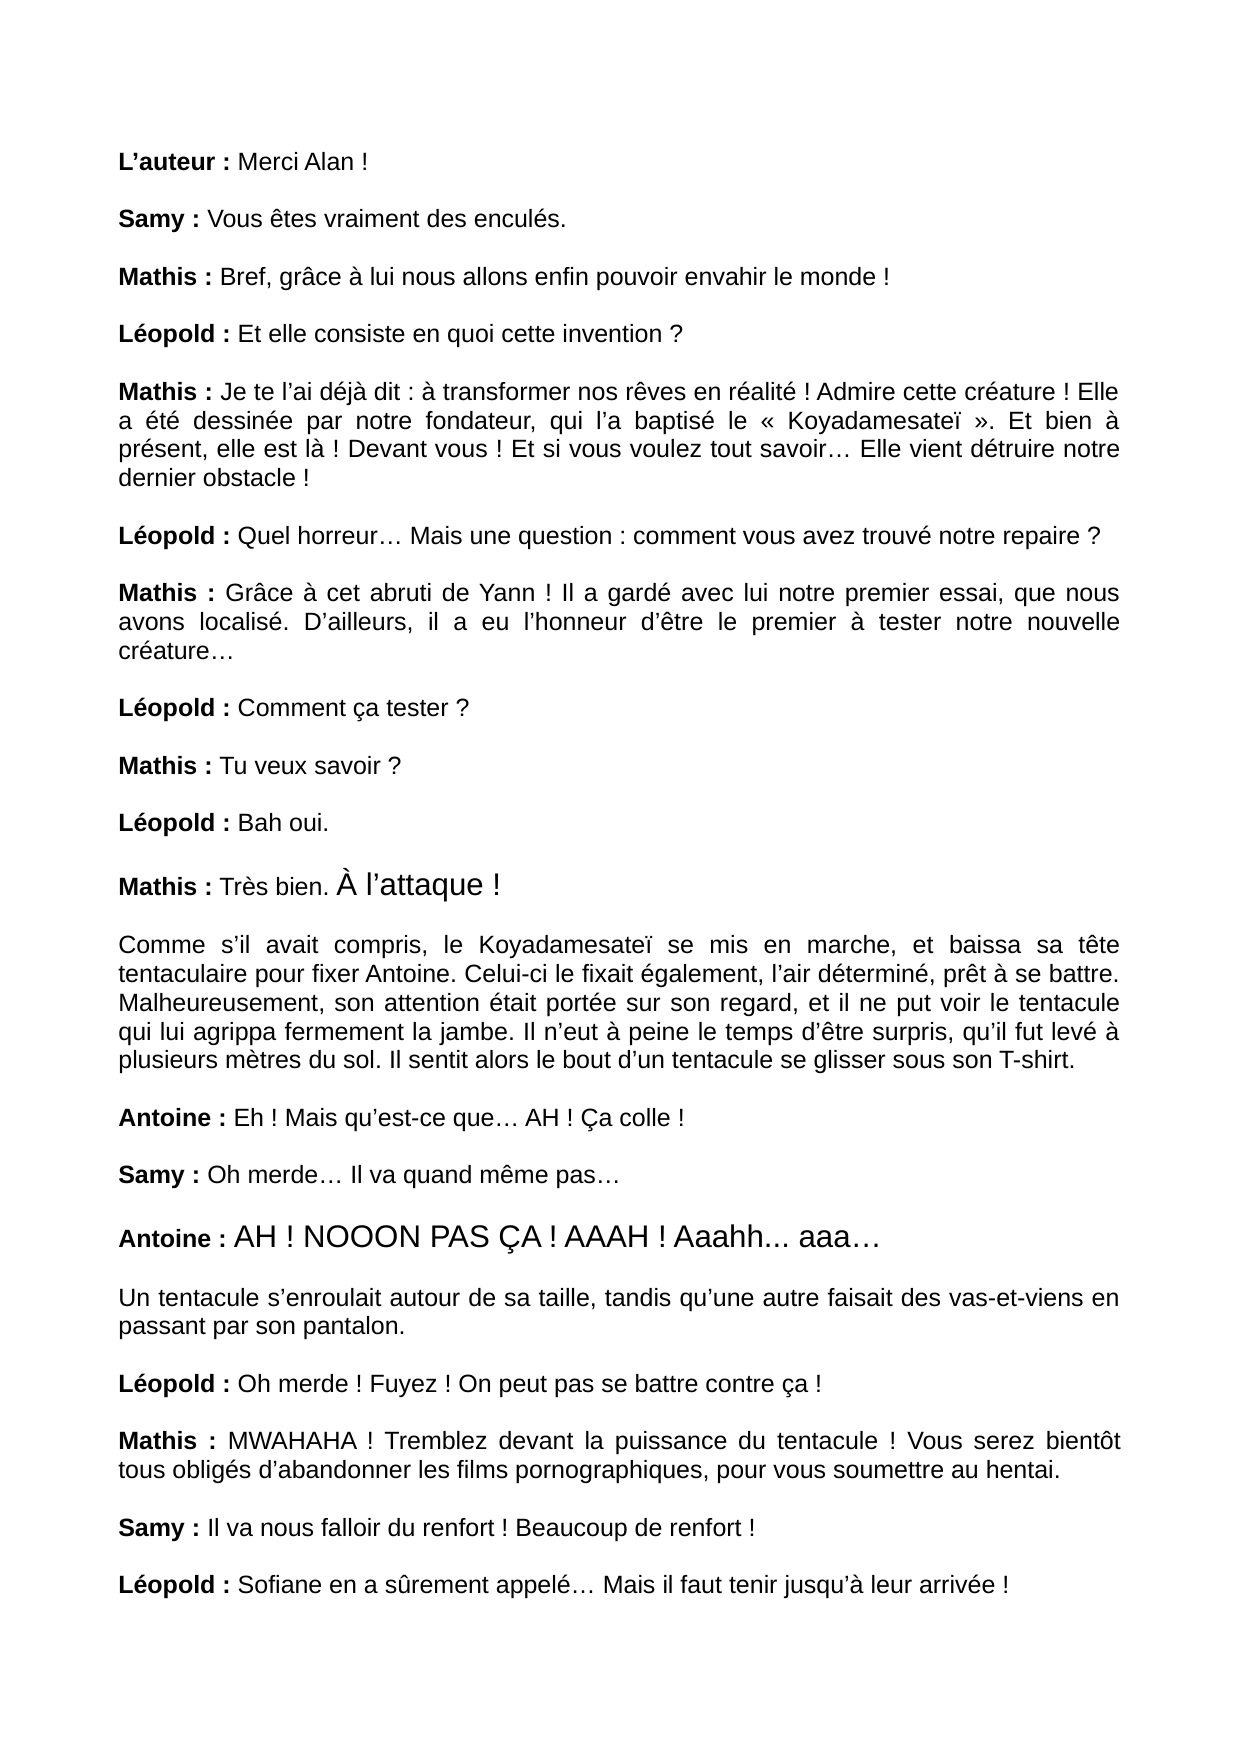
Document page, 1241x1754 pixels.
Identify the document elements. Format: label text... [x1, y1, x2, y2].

text Mathis : Tu veux savoir ? [118, 751, 1122, 779]
text Samy : Vous êtes vraiment des enculés. [118, 204, 1122, 233]
text Léopold : Comment ça tester ? [118, 693, 1122, 722]
text Léopold : Bah oui. [118, 808, 1122, 837]
text Samy : Oh merde… Il va quand même pas… [118, 1160, 1122, 1189]
text Léopold : Et elle consiste en quoi cette invention ? [118, 319, 1122, 348]
text Comme s’il avait compris, le Koyadamesateï se mis en marche, et baissa sa tête tentaculaire pour fixer Antoine. Celui-ci le fixait également, l’air déterminé, prêt à se battre. Malheureusement, son attention était portée sur son regard, et il ne put voir le tentacule qui lui agrippa fermement la jambe. Il n’eut à peine le temps d’être surpris, qu’il fut levé à plusieurs mètres du sol. Il sentit alors le bout d’un tentacule se glisser sous son T-shirt. [118, 930, 1122, 1074]
text Mathis : Très bien. À l’attaque ! [118, 866, 1122, 902]
text Antoine : AH ! NOOON PAS ÇA ! AAAH ! Aaahh... aaa… [118, 1218, 1122, 1254]
text Mathis : MWAHAHA ! Tremblez devant la puissance du tentacule ! Vous serez bientôt tous obligés d’abandonner les films pornographiques, pour vous soumettre au hentai. [118, 1426, 1122, 1484]
text Léopold : Quel horreur… Mais une question : comment vous avez trouvé notre repaire ? [118, 521, 1122, 549]
text Mathis : Je te l’ai déjà dit : à transformer nos rêves en réalité ! Admire cette créature ! Elle a été dessinée par notre fondateur, qui l’a baptisé le « Koyadamesateï ». Et bien à présent, elle est là ! Devant vous ! Et si vous voulez tout savoir… Elle vient détruire notre dernier obstacle ! [118, 377, 1122, 492]
text L’auteur : Merci Alan ! [118, 147, 1122, 176]
text Léopold : Sofiane en a sûrement appelé… Mais il faut tenir jusqu’à leur arrivée ! [118, 1570, 1122, 1599]
text Samy : Il va nous falloir du renfort ! Beaucoup de renfort ! [118, 1512, 1122, 1541]
text Antoine : Eh ! Mais qu’est-ce que… AH ! Ça colle ! [118, 1103, 1122, 1132]
text Mathis : Grâce à cet abruti de Yann ! Il a gardé avec lui notre premier essai, que nous avons localisé. D’ailleurs, il a eu l’honneur d’être le premier à tester notre nouvelle créature… [118, 578, 1122, 664]
text Mathis : Bref, grâce à lui nous allons enfin pouvoir envahir le monde ! [118, 262, 1122, 291]
text Un tentacule s’enroulait autour de sa taille, tandis qu’une autre faisait des vas-et-viens en passant par son pantalon. [118, 1282, 1122, 1340]
text Léopold : Oh merde ! Fuyez ! On peut pas se battre contre ça ! [118, 1369, 1122, 1397]
